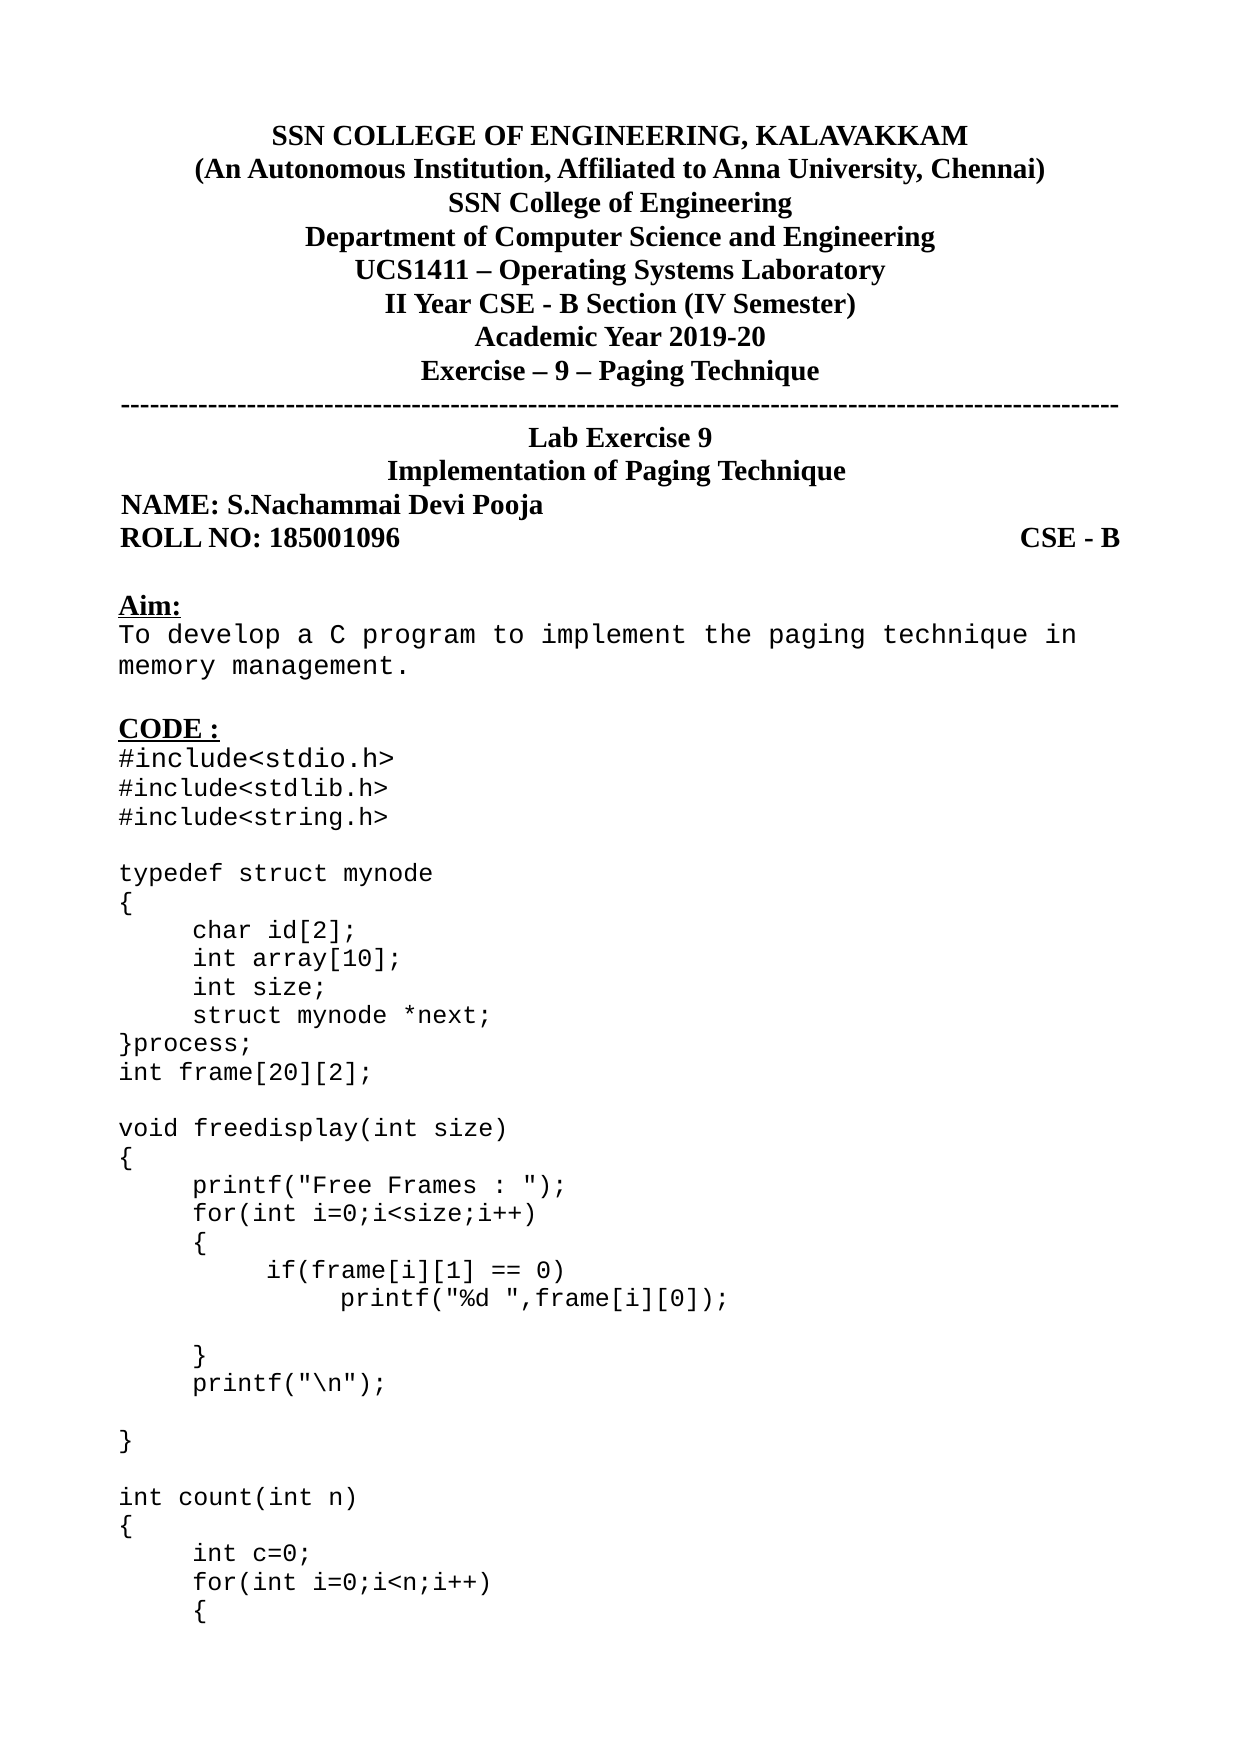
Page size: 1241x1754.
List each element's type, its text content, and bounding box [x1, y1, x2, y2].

text CODE : #include<stdio.h> [118, 711, 1122, 776]
text (An Autonomous Institution, Affiliated to Anna University, Chennai) [118, 152, 1122, 185]
text for(int i=0;i<size;i++) [118, 1201, 1122, 1229]
text Department of Computer Science and Engineering [118, 219, 1122, 252]
text { [118, 889, 1122, 917]
text UCS1411 – Operating Systems Laboratory [118, 252, 1122, 286]
text II Year CSE - B Section (IV Semester) [118, 286, 1122, 319]
text if(frame[i][1] == 0) [118, 1257, 1122, 1286]
text printf("Free Frames : "); [118, 1172, 1122, 1201]
text } [118, 1427, 1122, 1456]
text int array[10]; [118, 946, 1122, 974]
text void freedisplay(int size) [118, 1116, 1122, 1144]
text To develop a C program to implement the paging technique in memory management. [118, 621, 1122, 683]
text struct mynode *next; [118, 1002, 1122, 1031]
text char id[2]; [118, 917, 1122, 946]
text SSN College of Engineering [118, 185, 1122, 219]
text printf("%d ",frame[i][0]); [118, 1286, 1122, 1314]
text { [118, 1144, 1122, 1172]
text { [118, 1512, 1122, 1541]
text NAME: S.Nachammai Devi Pooja [118, 487, 1122, 521]
text Lab Exercise 9 [118, 420, 1122, 453]
text } [118, 1342, 1122, 1371]
text int c=0; [118, 1541, 1122, 1569]
text #include<stdlib.h> [118, 776, 1122, 804]
text Exercise – 9 – Paging Technique [118, 353, 1122, 386]
text int count(int n) [118, 1484, 1122, 1512]
text Aim: [118, 588, 1122, 621]
text ------------------------------------------------------------------------------------------------------- [118, 386, 1122, 420]
text #include<string.h> [118, 804, 1122, 832]
text Academic Year 2019-20 [118, 319, 1122, 353]
text SSN COLLEGE OF ENGINEERING, KALAVAKKAM [118, 118, 1122, 152]
text int size; [118, 974, 1122, 1002]
text Implementation of Paging Technique [118, 453, 1122, 487]
text ROLL NO: 185001096 CSE - B [118, 521, 1122, 554]
text { [118, 1229, 1122, 1257]
text for(int i=0;i<n;i++) [118, 1569, 1122, 1597]
text { [118, 1597, 1122, 1626]
text printf("\n"); [118, 1371, 1122, 1399]
text }process; [118, 1031, 1122, 1059]
text typedef struct mynode [118, 861, 1122, 889]
text int frame[20][2]; [118, 1059, 1122, 1087]
